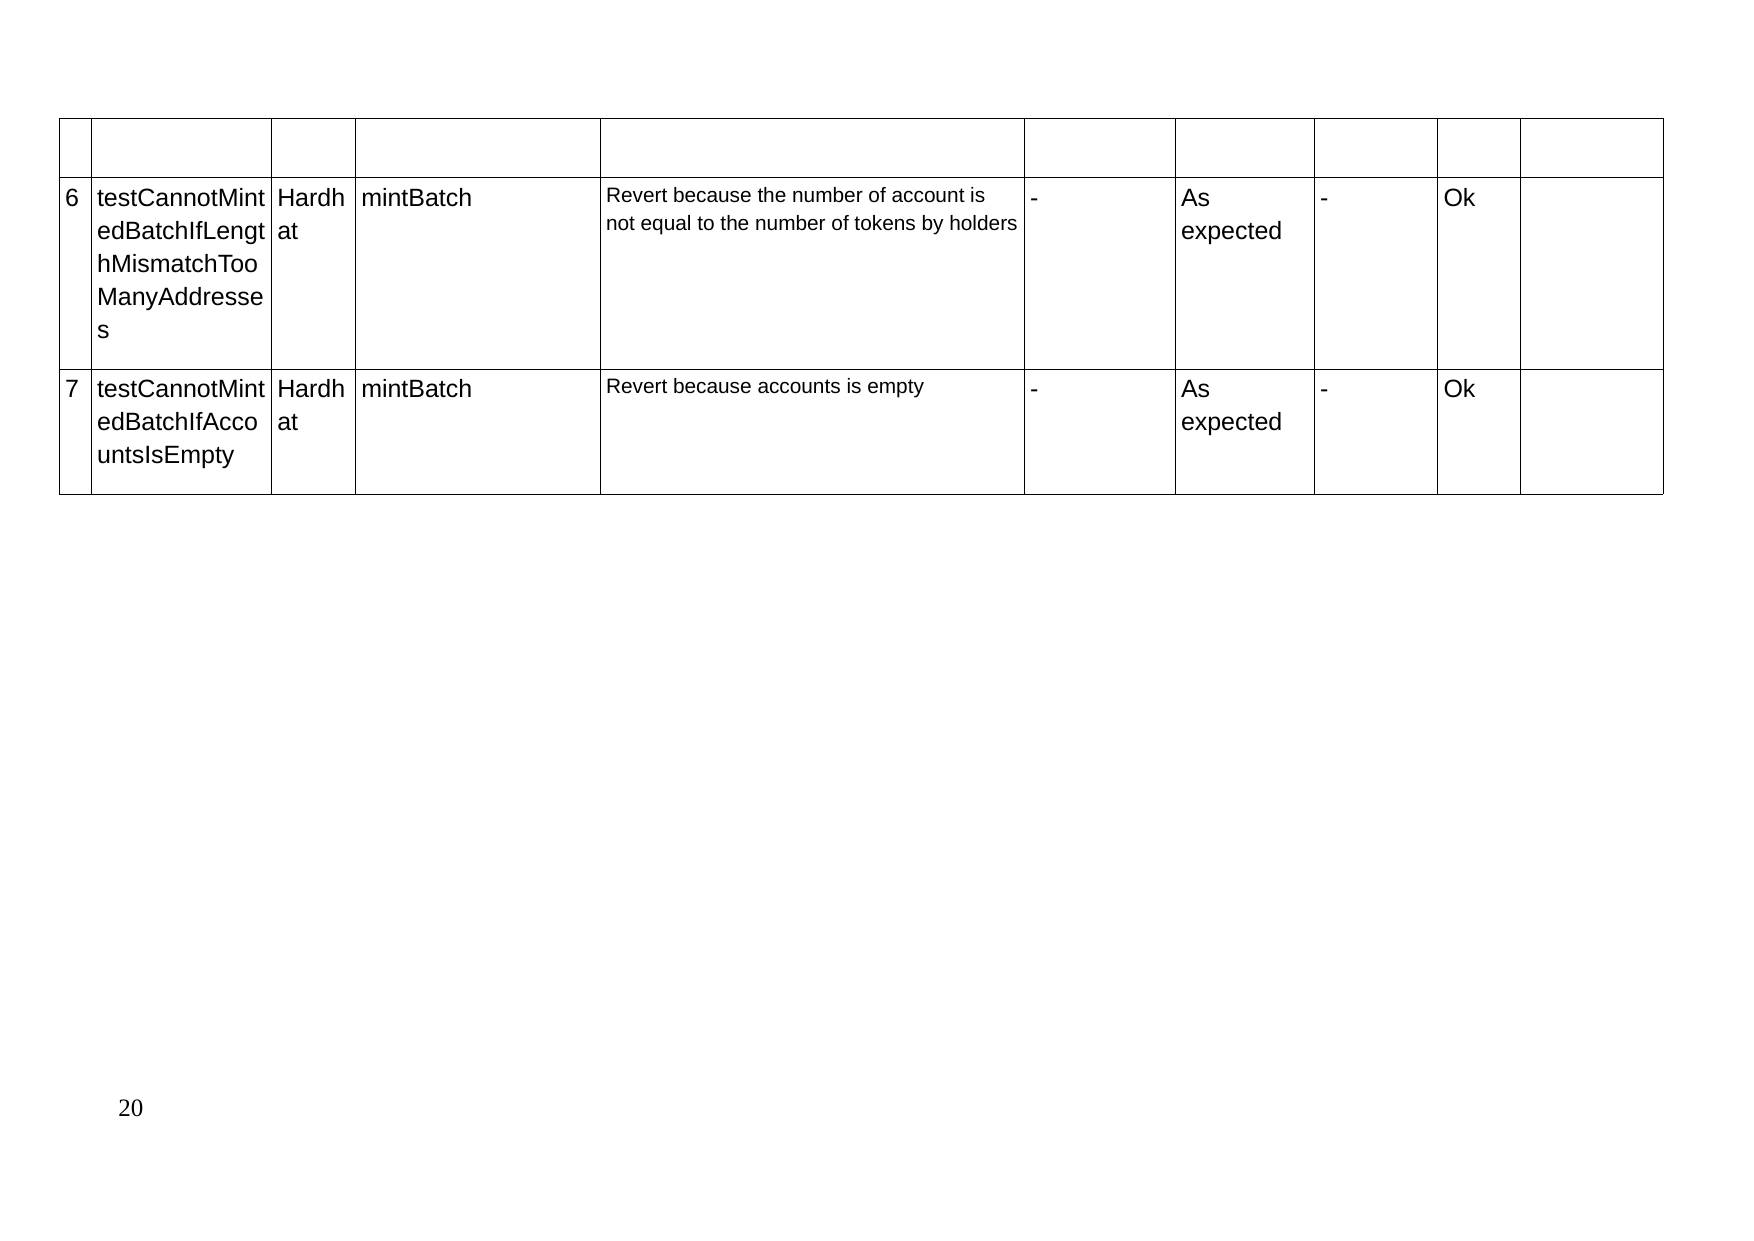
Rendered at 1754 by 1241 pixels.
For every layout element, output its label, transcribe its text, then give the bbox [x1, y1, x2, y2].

table_cell [92, 119, 271, 177]
table_cell mintBatch [356, 370, 600, 494]
table_cell [601, 119, 1024, 177]
table_cell Ok [1438, 178, 1520, 368]
table_cell testCannotMintedBatchIfLengthMismatchTooManyAddresses [92, 178, 271, 368]
table_cell Hardhat [272, 370, 355, 494]
table_cell - [1025, 370, 1175, 494]
table_cell [1176, 119, 1314, 177]
table_cell - [1025, 178, 1175, 368]
table_cell [356, 119, 600, 177]
table_cell 7 [60, 370, 91, 494]
table_cell Ok [1438, 370, 1520, 494]
table_cell testCannotMintedBatchIfAccountsIsEmpty [92, 370, 271, 494]
table_cell As expected [1176, 178, 1314, 368]
table_cell As expected [1176, 370, 1314, 494]
table_cell [1521, 178, 1663, 368]
table_cell [60, 119, 91, 177]
table_cell - [1315, 119, 1437, 177]
table_cell [1521, 119, 1663, 177]
table_cell [1438, 119, 1520, 177]
table_cell 6 [60, 178, 91, 368]
table_cell - [1025, 119, 1175, 177]
table_cell Hardhat [272, 178, 355, 368]
table_cell - [1315, 178, 1437, 368]
table_cell [1521, 370, 1663, 494]
table_cell Revert because accounts is empty [601, 370, 1024, 494]
table_cell [272, 119, 355, 177]
table_cell Revert because the number of account is not equal to the number of tokens by holders [601, 178, 1024, 368]
table_cell mintBatch [356, 178, 600, 368]
table_cell - [1315, 370, 1437, 494]
